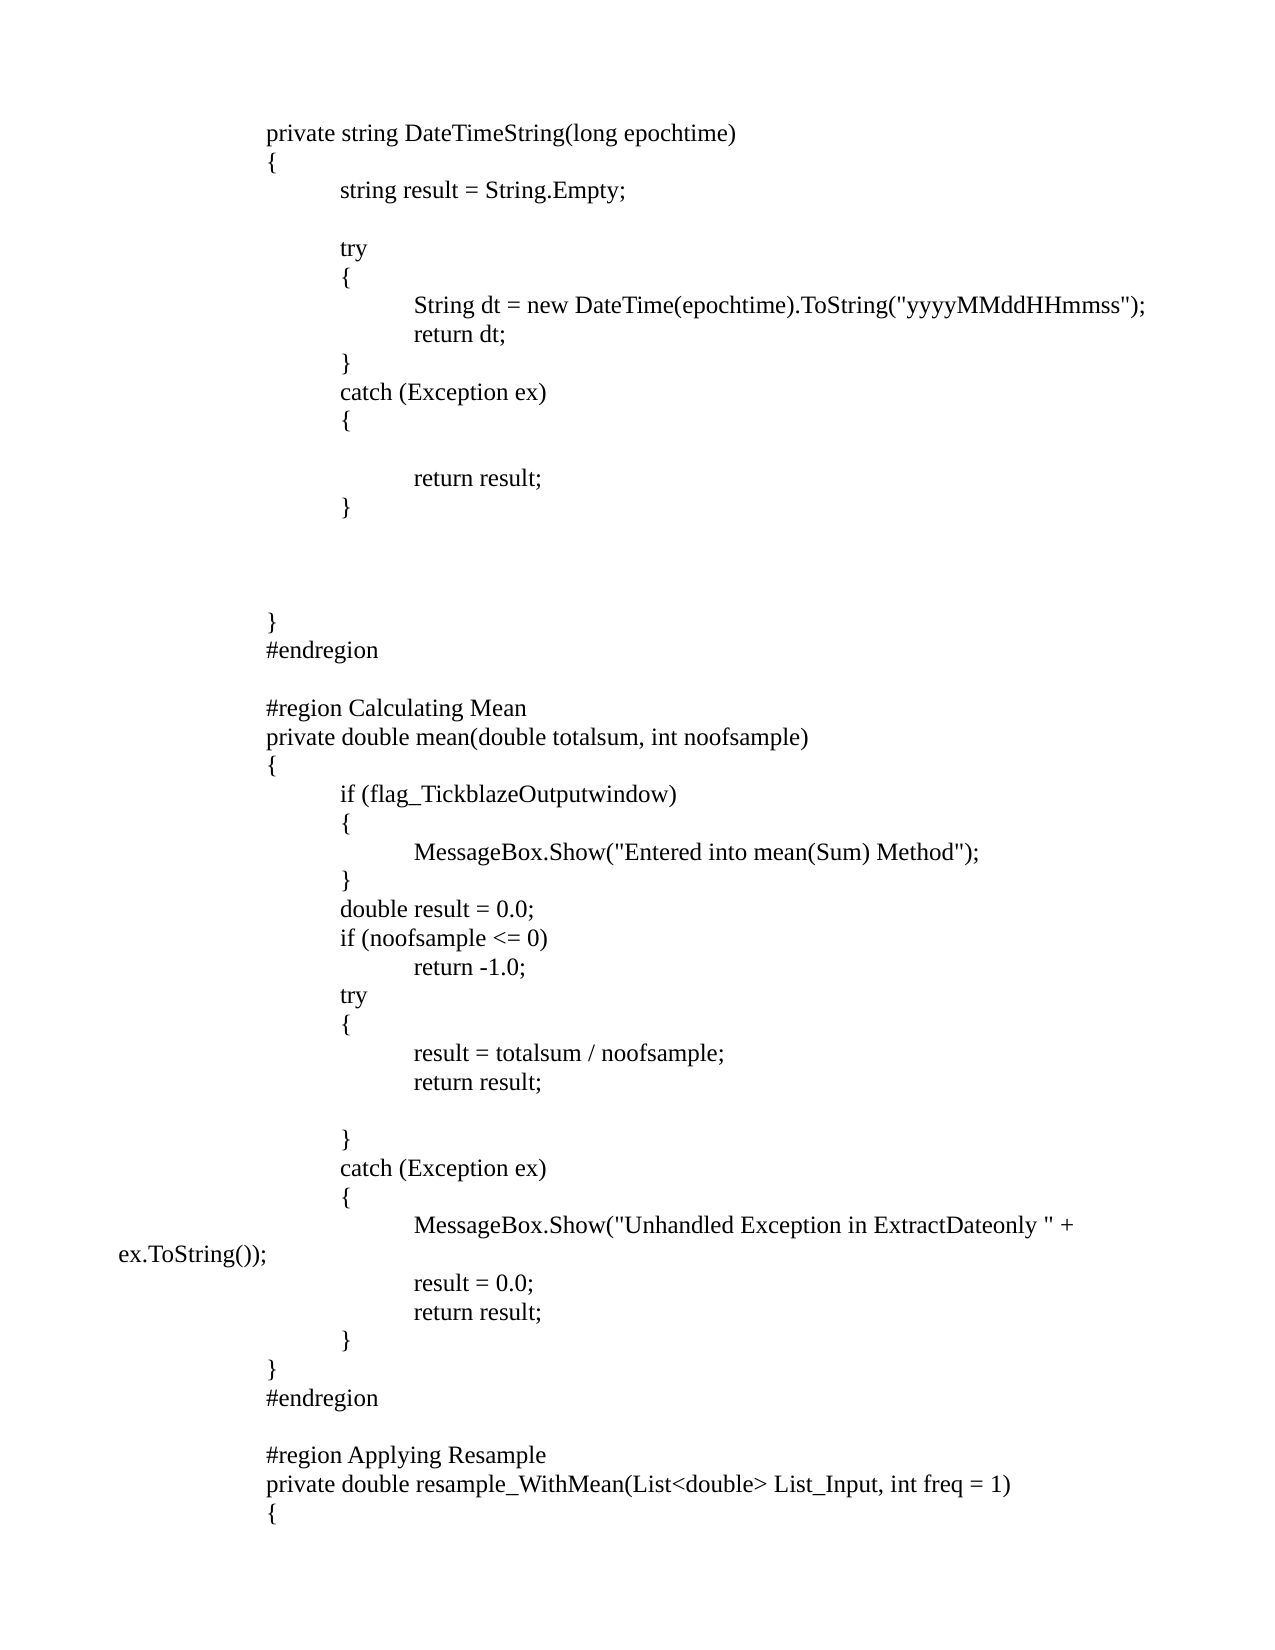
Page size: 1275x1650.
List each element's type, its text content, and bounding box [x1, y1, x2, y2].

text result = 0.0; [118, 1268, 1157, 1297]
text #endregion [118, 636, 1157, 664]
text return result; [118, 1297, 1157, 1326]
text return result; [118, 463, 1157, 492]
text try [118, 233, 1157, 262]
text #region Applying Resample [118, 1441, 1157, 1469]
text private double resample_WithMean(List<double> List_Input, int freq = 1) [118, 1469, 1157, 1498]
text return dt; [118, 319, 1157, 348]
text String dt = new DateTime(epochtime).ToString("yyyyMMddHHmmss"); [118, 291, 1157, 319]
text string result = String.Empty; [118, 176, 1157, 204]
text #endregion [118, 1383, 1157, 1412]
text if (noofsample <= 0) [118, 923, 1157, 952]
text double result = 0.0; [118, 894, 1157, 923]
text { [118, 808, 1157, 837]
text { [118, 1498, 1157, 1527]
text return -1.0; [118, 952, 1157, 981]
text } [118, 866, 1157, 894]
text { [118, 147, 1157, 176]
text } [118, 607, 1157, 636]
text } [118, 1124, 1157, 1153]
text { [118, 751, 1157, 779]
text catch (Exception ex) [118, 377, 1157, 406]
text result = totalsum / noofsample; [118, 1038, 1157, 1067]
text MessageBox.Show("Entered into mean(Sum) Method"); [118, 837, 1157, 866]
text private double mean(double totalsum, int noofsample) [118, 722, 1157, 751]
text } [118, 492, 1157, 521]
text return result; [118, 1067, 1157, 1096]
text if (flag_TickblazeOutputwindow) [118, 779, 1157, 808]
text private string DateTimeString(long epochtime) [118, 118, 1157, 147]
text try [118, 981, 1157, 1009]
text { [118, 1182, 1157, 1211]
text { [118, 406, 1157, 434]
text { [118, 262, 1157, 291]
text MessageBox.Show("Unhandled Exception in ExtractDateonly " + ex.ToString()); [118, 1211, 1157, 1268]
text { [118, 1009, 1157, 1038]
text #region Calculating Mean [118, 693, 1157, 722]
text catch (Exception ex) [118, 1153, 1157, 1182]
text } [118, 348, 1157, 377]
text } [118, 1326, 1157, 1354]
text } [118, 1354, 1157, 1383]
